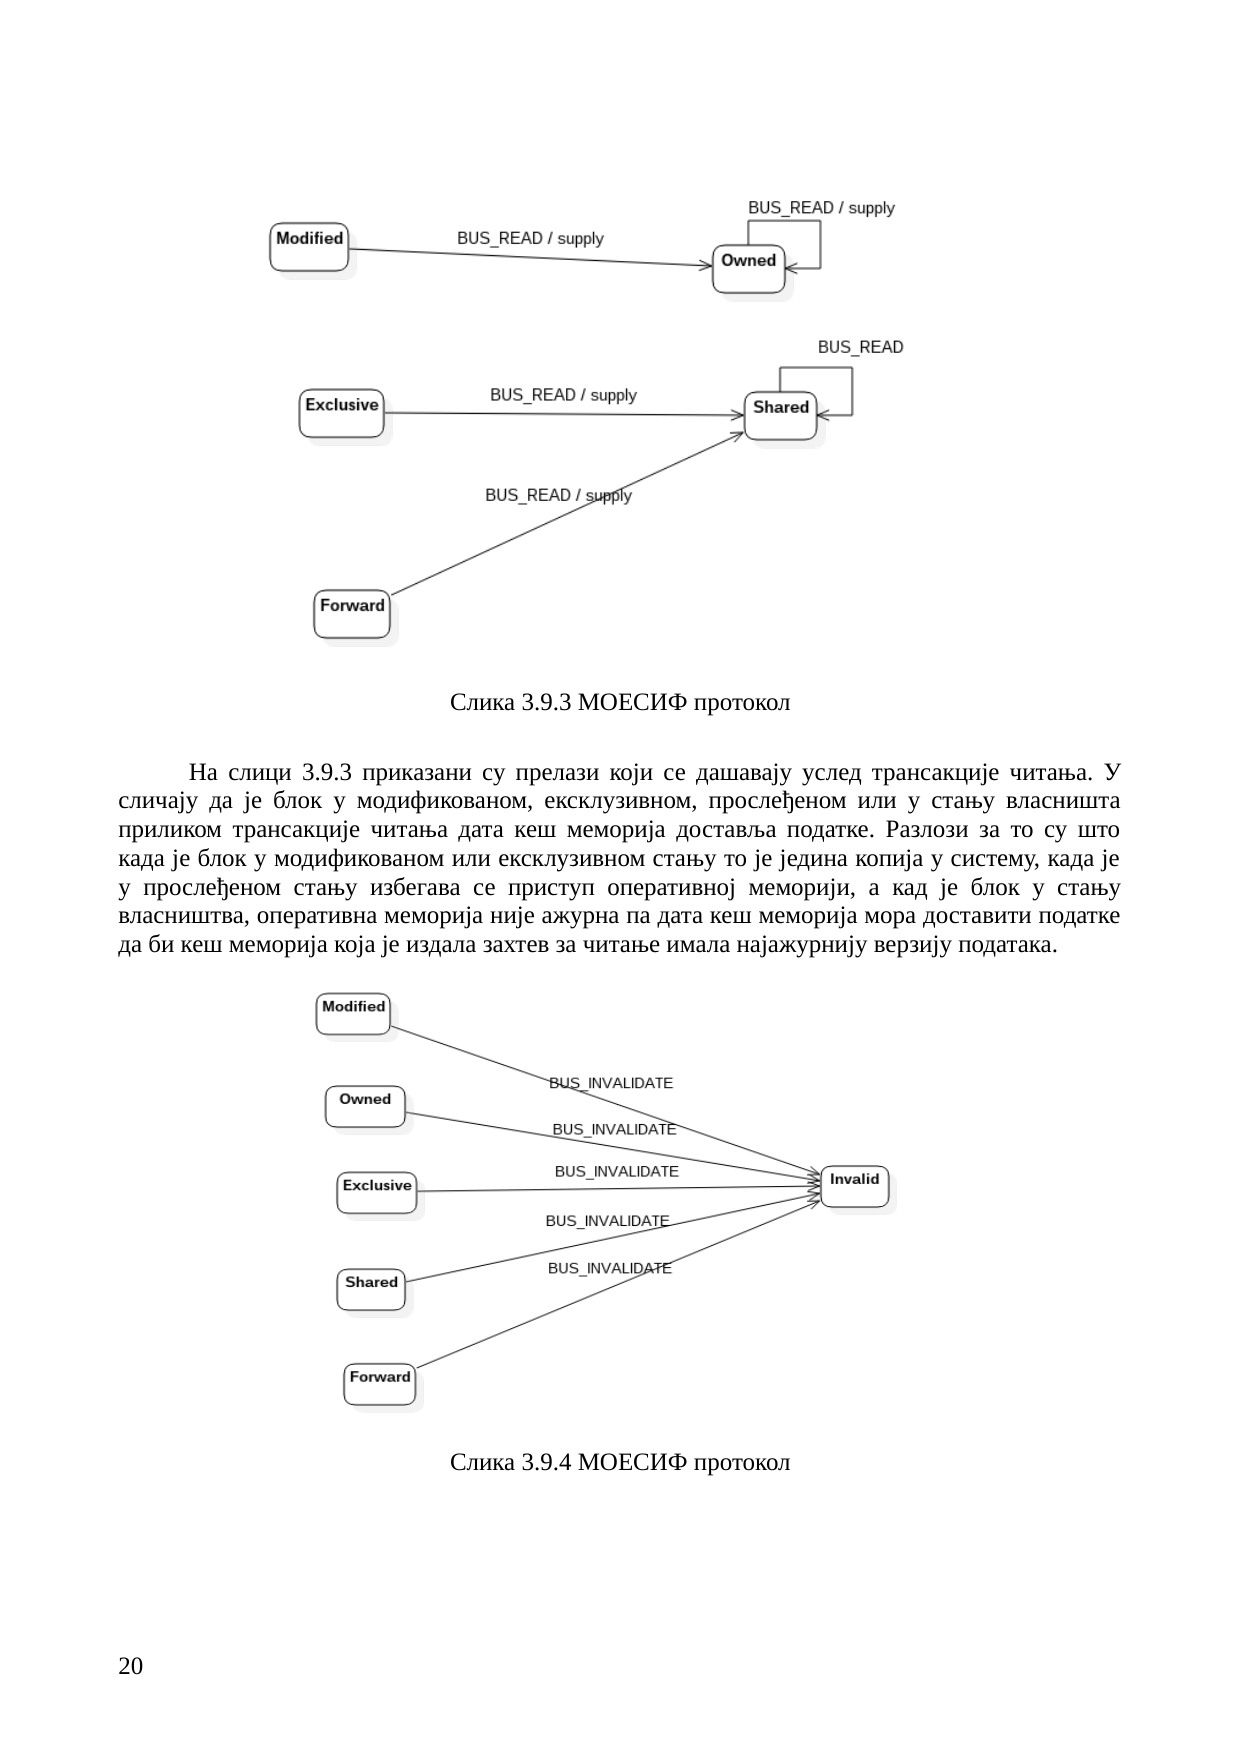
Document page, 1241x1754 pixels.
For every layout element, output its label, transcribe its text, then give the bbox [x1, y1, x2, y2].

text На слици 3.9.3 приказани су прелази који се дашавају услед трансакције читања. У сличају да је блок у модификованом, ексклузивном, прослеђеном или у стању власништа приликом трансакције читања дата кеш меморија доставља податке. Разлози за то су што када је блок у модификованом или ексклузивном стању то је једина копија у систему, када је у прослеђеном стању избегава се приступ оперативној меморији, а кад је блок у стању власништва, оперативна меморија није ажурна па дата кеш меморија мора доставити податке да би кеш меморија која је издала захтев за читање имала најажурнију верзију података. [118, 757, 1122, 958]
picture [258, 189, 982, 687]
text Слика 3.9.3 МОЕСИФ протокол [258, 687, 982, 716]
picture [305, 983, 935, 1447]
text Слика 3.9.4 МОЕСИФ протокол [299, 983, 941, 1476]
